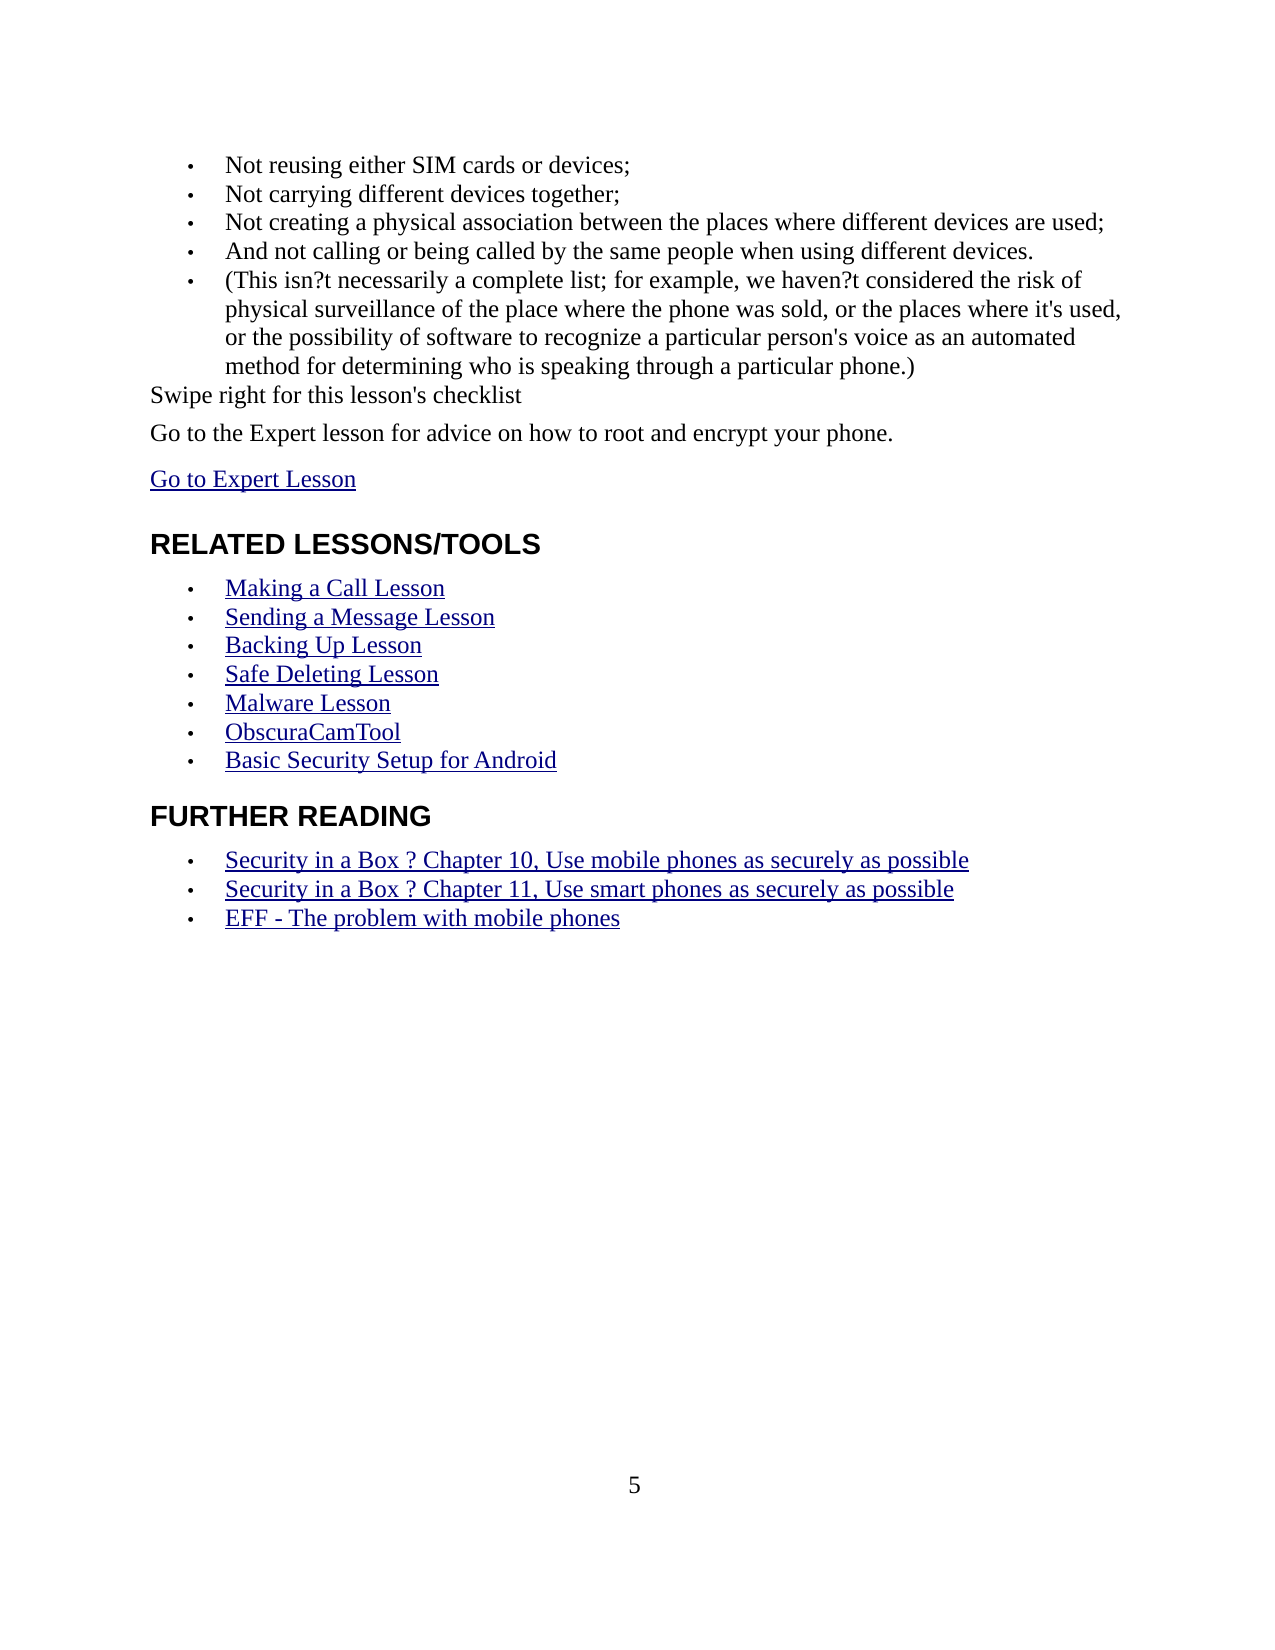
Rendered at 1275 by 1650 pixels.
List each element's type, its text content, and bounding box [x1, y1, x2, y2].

list Making a Call Lesson [187, 573, 1125, 602]
list Malware Lesson [187, 688, 1125, 717]
list (This isn?t necessarily a complete list; for example, we haven?t considered the risk of physical surveillance of the place where the phone was sold, or the places where it's used, or the possibility of software to recognize a particular person's voice as an automated method for determining who is speaking through a particular phone.) [187, 265, 1125, 380]
list Sending a Message Lesson [187, 602, 1125, 631]
list Security in a Box ? Chapter 11, Use smart phones as securely as possible [187, 874, 1125, 903]
list Not carrying different devices together; [187, 179, 1125, 207]
list Backing Up Lesson [187, 631, 1125, 659]
list EFF - The problem with mobile phones [187, 903, 1125, 932]
subtitle RELATED LESSONS/TOOLS [150, 527, 1125, 561]
list ObscuraCamTool [187, 717, 1125, 746]
text Swipe right for this lesson's checklist [150, 380, 1125, 409]
text Go to Expert Lesson [150, 464, 1125, 493]
list And not calling or being called by the same people when using different devices. [187, 236, 1125, 265]
list Safe Deleting Lesson [187, 659, 1125, 688]
list Basic Security Setup for Android [187, 746, 1125, 774]
subtitle FURTHER READING [150, 799, 1125, 833]
list Not reusing either SIM cards or devices; [187, 150, 1125, 179]
list Not creating a physical association between the places where different devices are used; [187, 207, 1125, 236]
list Security in a Box ? Chapter 10, Use mobile phones as securely as possible [187, 845, 1125, 874]
text Go to the Expert lesson for advice on how to root and encrypt your phone. [150, 418, 1125, 446]
